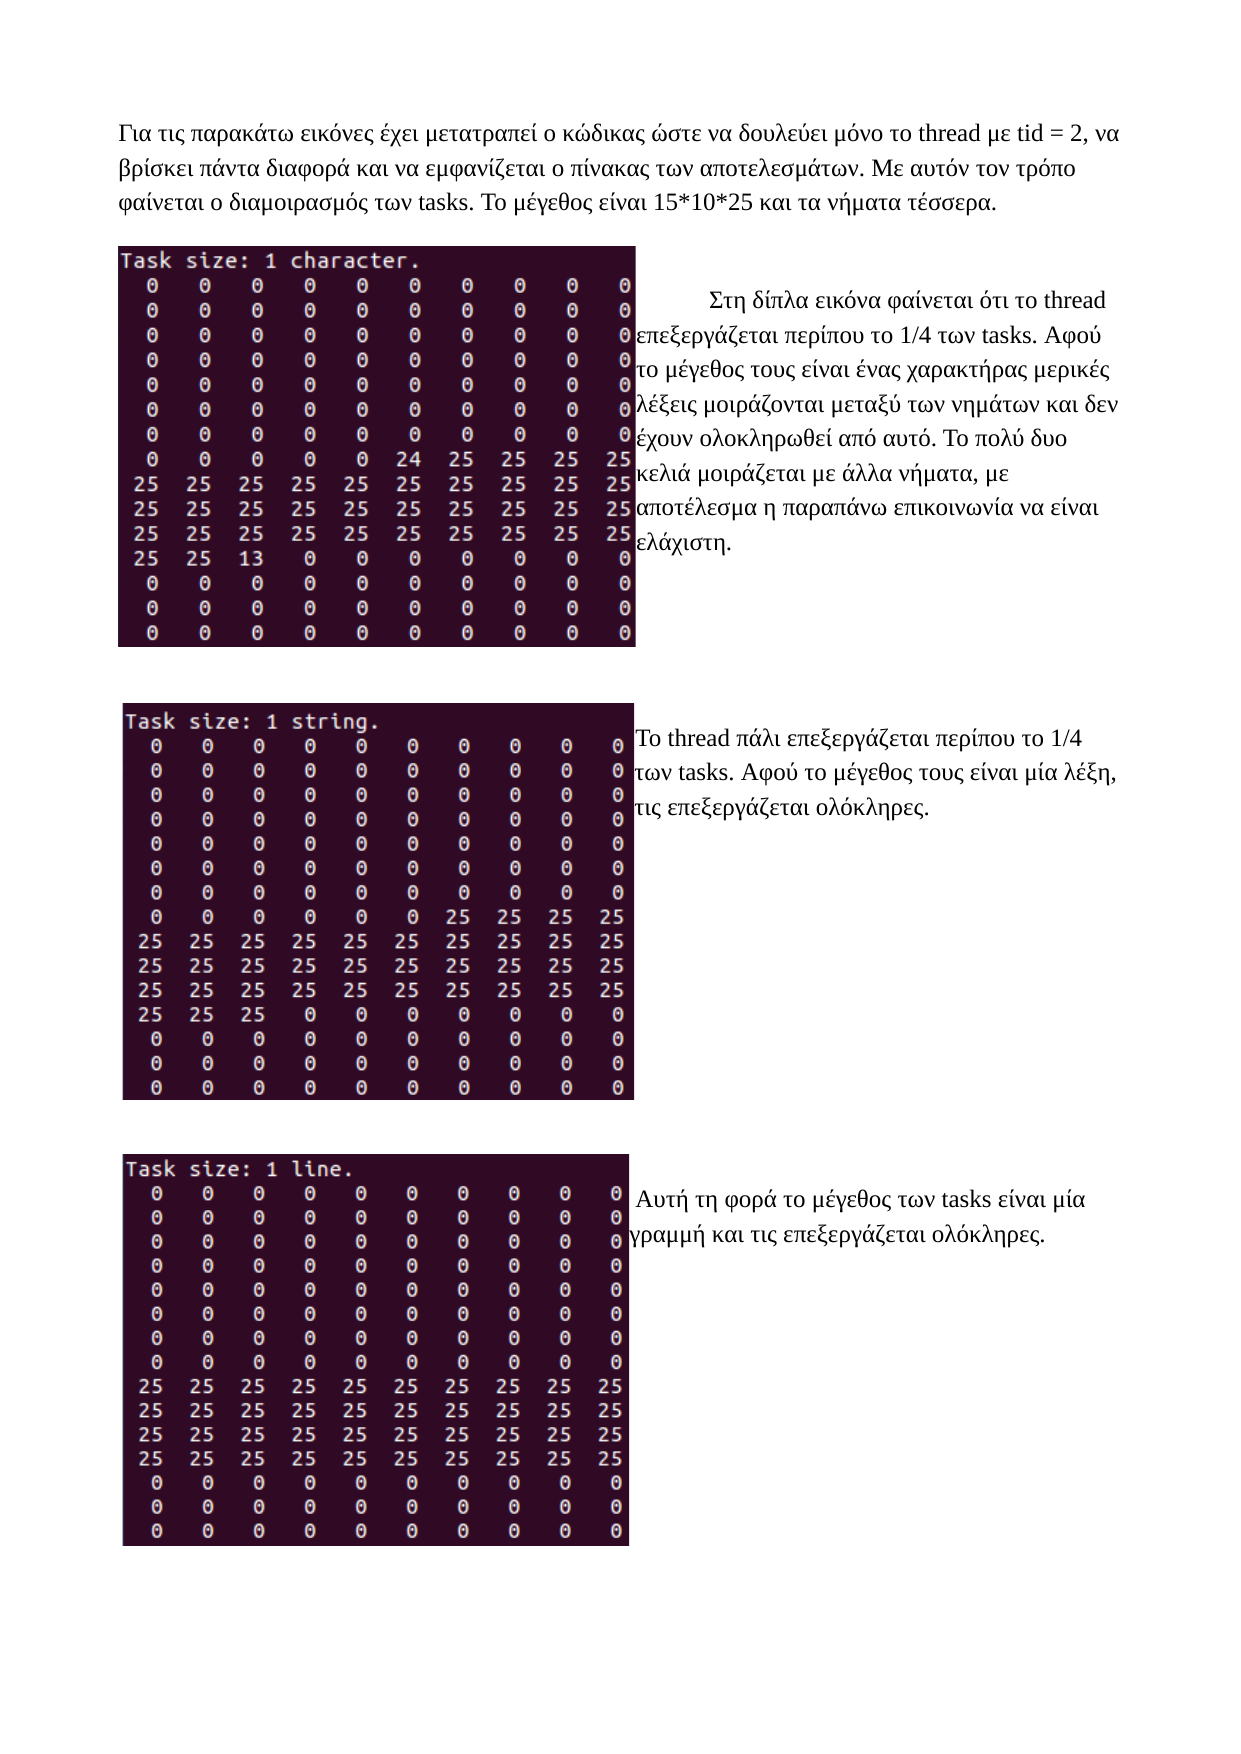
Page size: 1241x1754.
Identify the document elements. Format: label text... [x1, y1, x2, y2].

text Για τις παρακάτω εικόνες έχει μετατραπεί ο κώδικας ώστε να δουλεύει μόνο το thread με tid = 2, να βρίσκει πάντα διαφορά και να εμφανίζεται ο πίνακας των αποτελεσμάτων. Με αυτόν τον τρόπο φαίνεται ο διαμοιρασμός των tasks. Το μέγεθος είναι 15*10*25 και τα νήματα τέσσερα. [118, 118, 1122, 216]
text Αυτή τη φορά το μέγεθος των tasks είναι μία γραμμή και τις επεξεργάζεται ολόκληρες. [627, 1184, 1122, 1247]
picture [118, 246, 160, 404]
picture [122, 703, 163, 1100]
picture [122, 1506, 163, 1546]
text Στη δίπλα εικόνα φαίνεται ότι το thread επεξεργάζεται περίπου το 1/4 των tasks. Αφού το μέγεθος τους είναι ένας χαρακτήρας μερικές λέξεις μοιράζονται μεταξύ των νημάτων και δεν έχουν ολοκληρωθεί από αυτό. Το πολύ δυο κελιά μοιράζεται με άλλα νήματα, με αποτέλεσμα η παραπάνω επικοινωνία να είναι ελάχιστη. [634, 285, 1122, 555]
text Το thread πάλι επεξεργάζεται περίπου το 1/4 των tasks. Αφού το μέγεθος τους είναι μία λέξη, τις επεξεργάζεται ολόκληρες. [632, 723, 1122, 821]
